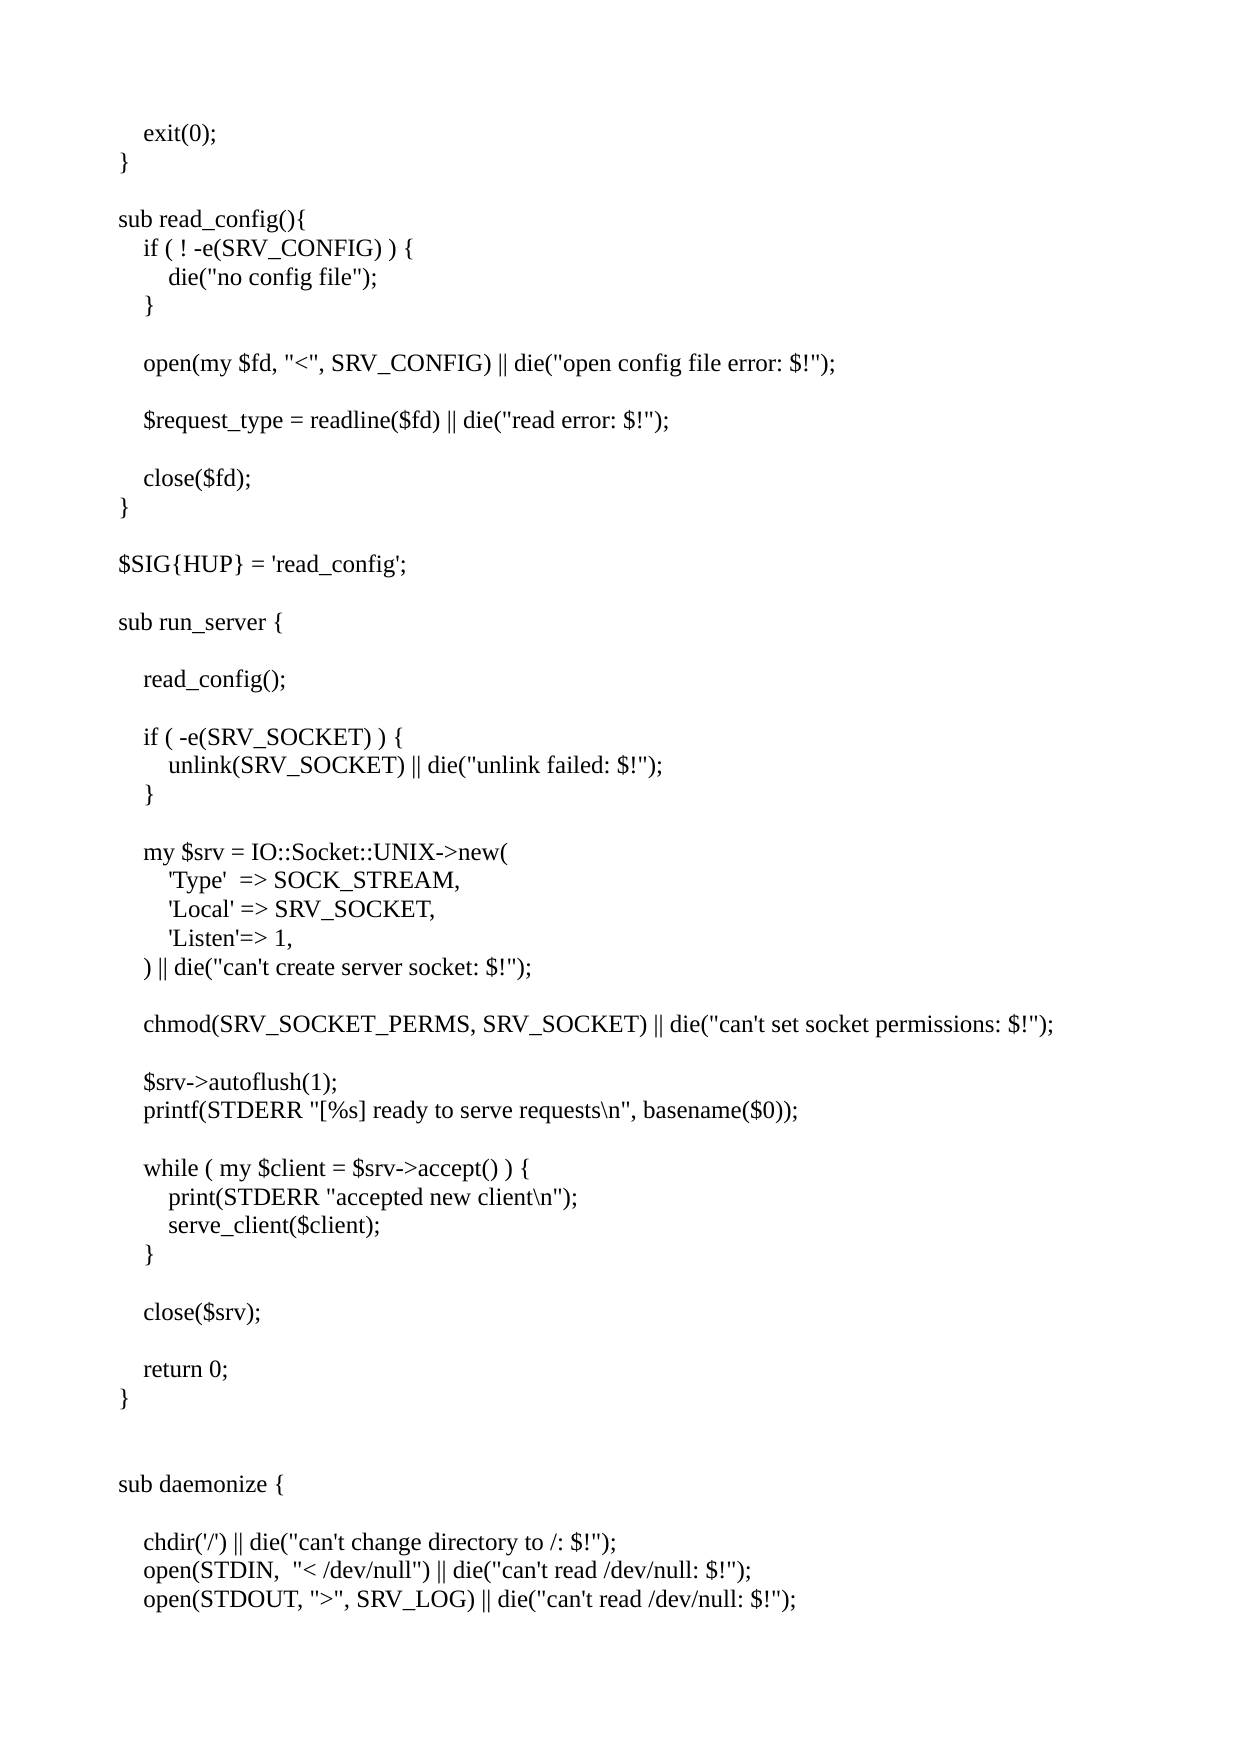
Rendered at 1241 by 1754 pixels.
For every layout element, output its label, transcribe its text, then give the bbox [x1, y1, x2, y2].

text while ( my $client = $srv->accept() ) { [118, 1153, 1122, 1182]
text open(STDOUT, ">", SRV_LOG) || die("can't read /dev/null: $!"); [118, 1584, 1122, 1613]
text $SIG{HUP} = 'read_config'; [118, 549, 1122, 578]
text unlink(SRV_SOCKET) || die("unlink failed: $!"); [118, 751, 1122, 779]
text 'Type' => SOCK_STREAM, [118, 866, 1122, 894]
text $request_type = readline($fd) || die("read error: $!"); [118, 406, 1122, 434]
text } [118, 492, 1122, 521]
text print(STDERR "accepted new client\n"); [118, 1182, 1122, 1211]
text 'Listen'=> 1, [118, 923, 1122, 952]
text $srv->autoflush(1); [118, 1067, 1122, 1096]
text } [118, 1383, 1122, 1412]
text } [118, 291, 1122, 319]
text } [118, 1239, 1122, 1268]
text close($fd); [118, 463, 1122, 492]
text open(STDIN, "< /dev/null") || die("can't read /dev/null: $!"); [118, 1556, 1122, 1584]
text if ( -e(SRV_SOCKET) ) { [118, 722, 1122, 751]
text } [118, 147, 1122, 176]
text die("no config file"); [118, 262, 1122, 291]
text read_config(); [118, 664, 1122, 693]
text close($srv); [118, 1297, 1122, 1326]
text chdir('/') || die("can't change directory to /: $!"); [118, 1527, 1122, 1556]
text serve_client($client); [118, 1211, 1122, 1239]
text exit(0); [118, 118, 1122, 147]
text return 0; [118, 1354, 1122, 1383]
text chmod(SRV_SOCKET_PERMS, SRV_SOCKET) || die("can't set socket permissions: $!"); [118, 1009, 1122, 1038]
text sub read_config(){ [118, 204, 1122, 233]
text my $srv = IO::Socket::UNIX->new( [118, 837, 1122, 866]
text sub daemonize { [118, 1469, 1122, 1498]
text sub run_server { [118, 607, 1122, 636]
text if ( ! -e(SRV_CONFIG) ) { [118, 233, 1122, 262]
text } [118, 779, 1122, 808]
text 'Local' => SRV_SOCKET, [118, 894, 1122, 923]
text printf(STDERR "[%s] ready to serve requests\n", basename($0)); [118, 1096, 1122, 1124]
text ) || die("can't create server socket: $!"); [118, 952, 1122, 981]
text open(my $fd, "<", SRV_CONFIG) || die("open config file error: $!"); [118, 348, 1122, 377]
